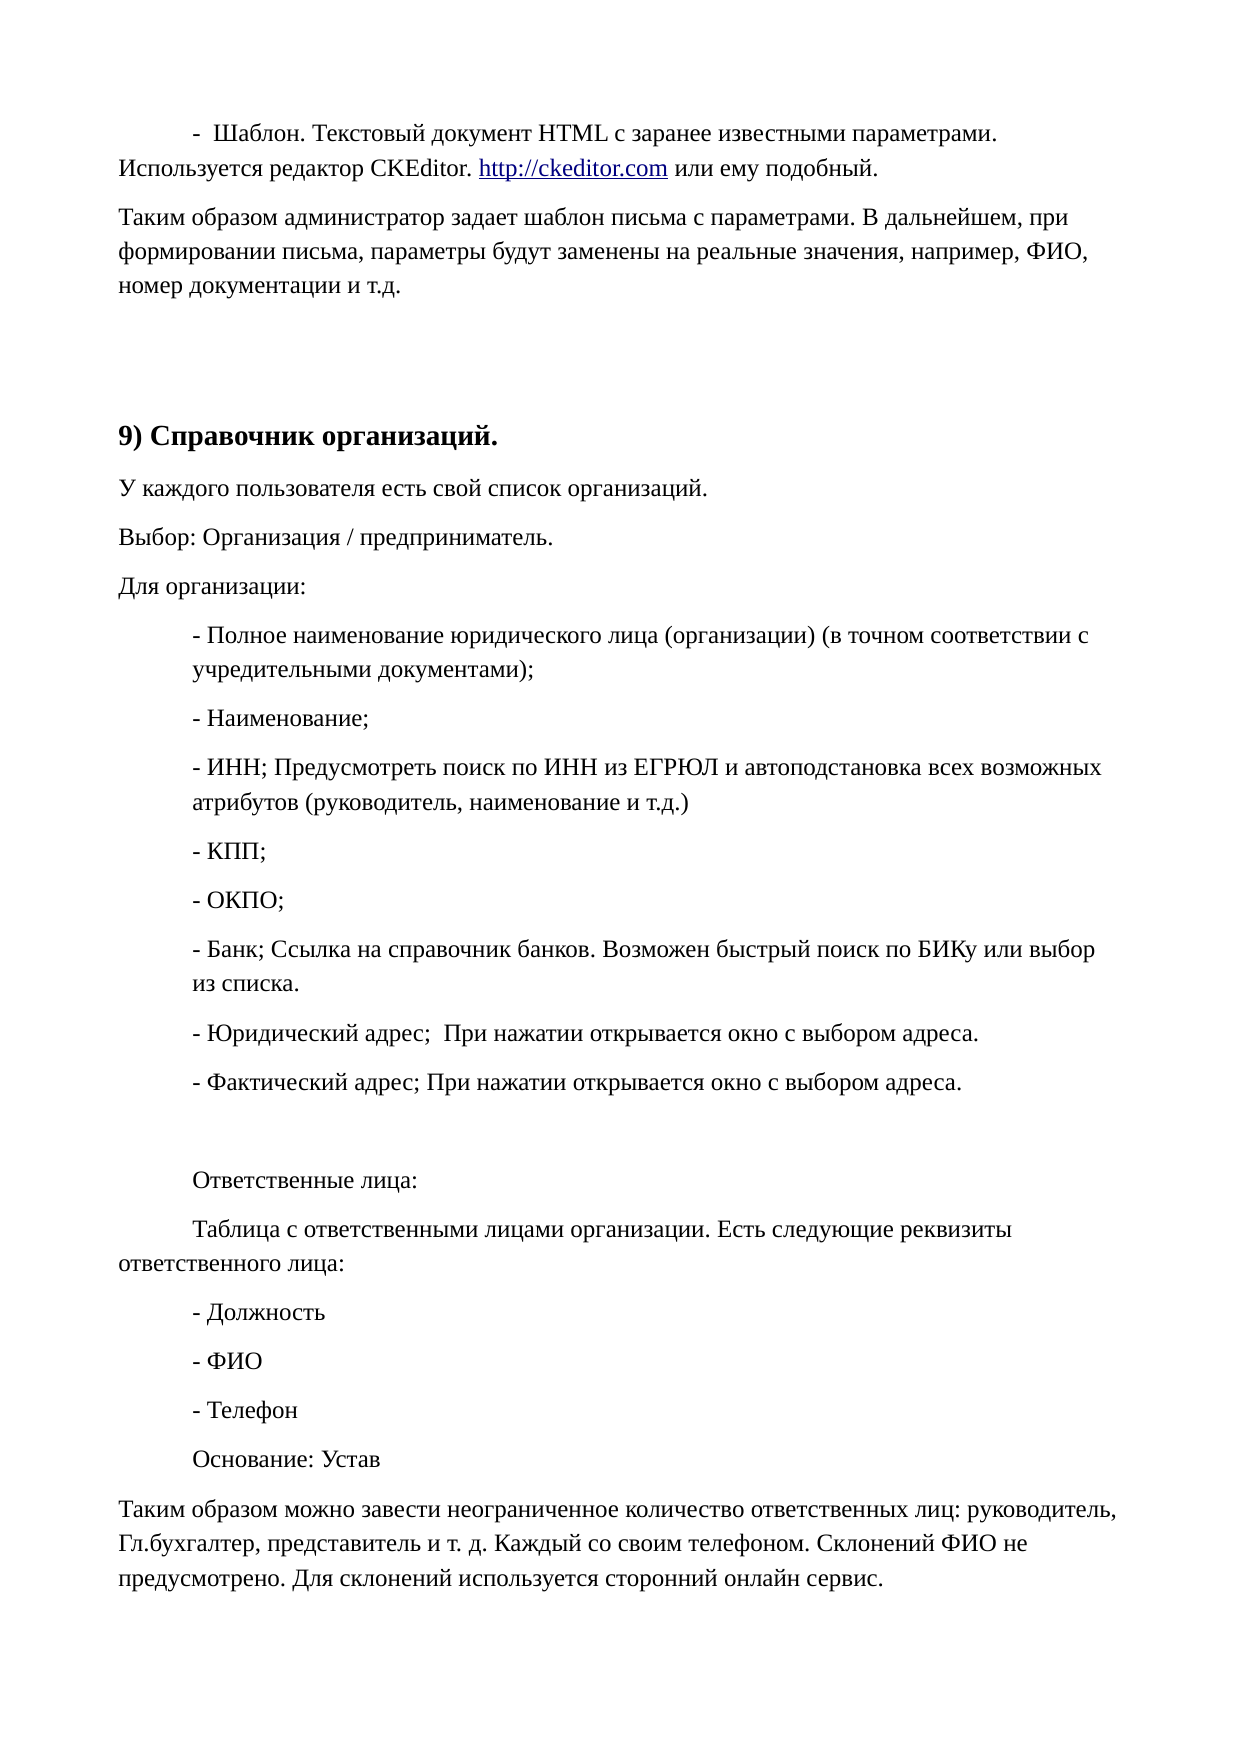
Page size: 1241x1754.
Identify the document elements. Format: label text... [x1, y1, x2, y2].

text 9) Справочник организаций. [118, 418, 1122, 451]
text - Фактический адрес; При нажатии открывается окно с выбором адреса. [118, 1067, 1122, 1095]
text Основание: Устав [118, 1444, 1122, 1473]
text Таким образом можно завести неограниченное количество ответственных лиц: руководитель, Гл.бухгалтер, представитель и т. д. Каждый со своим телефоном. Склонений ФИО не предусмотрено. Для склонений используется сторонний онлайн сервис. [118, 1494, 1122, 1591]
text - Банк; Ссылка на справочник банков. Возможен быстрый поиск по БИКу или выбор из списка. [118, 934, 1122, 997]
text Выбор: Организация / предприниматель. [118, 522, 1122, 550]
text У каждого пользователя есть свой список организаций. [118, 473, 1122, 501]
text - ИНН; Предусмотреть поиск по ИНН из ЕГРЮЛ и автоподстановка всех возможных атрибутов (руководитель, наименование и т.д.) [118, 752, 1122, 816]
text Для организации: [118, 571, 1122, 599]
text Таблица с ответственными лицами организации. Есть следующие реквизиты ответственного лица: [118, 1214, 1122, 1277]
text - Шаблон. Текстовый документ HTML с заранее известными параметрами. Используется редактор CKEditor. http://ckeditor.com или ему подобный. [118, 118, 1122, 181]
text - Юридический адрес; При нажатии открывается окно с выбором адреса. [118, 1018, 1122, 1046]
text - ФИО [118, 1346, 1122, 1375]
text - ОКПО; [118, 885, 1122, 914]
text Таким образом администратор задает шаблон письма с параметрами. В дальнейшем, при формировании письма, параметры будут заменены на реальные значения, например, ФИО, номер документации и т.д. [118, 202, 1122, 299]
text - Наименование; [118, 703, 1122, 732]
text - КПП; [118, 836, 1122, 865]
text - Должность [118, 1297, 1122, 1326]
text - Полное наименование юридического лица (организации) (в точном соответствии с учредительными документами); [118, 620, 1122, 683]
text - Телефон [118, 1396, 1122, 1424]
text Ответственные лица: [118, 1165, 1122, 1193]
